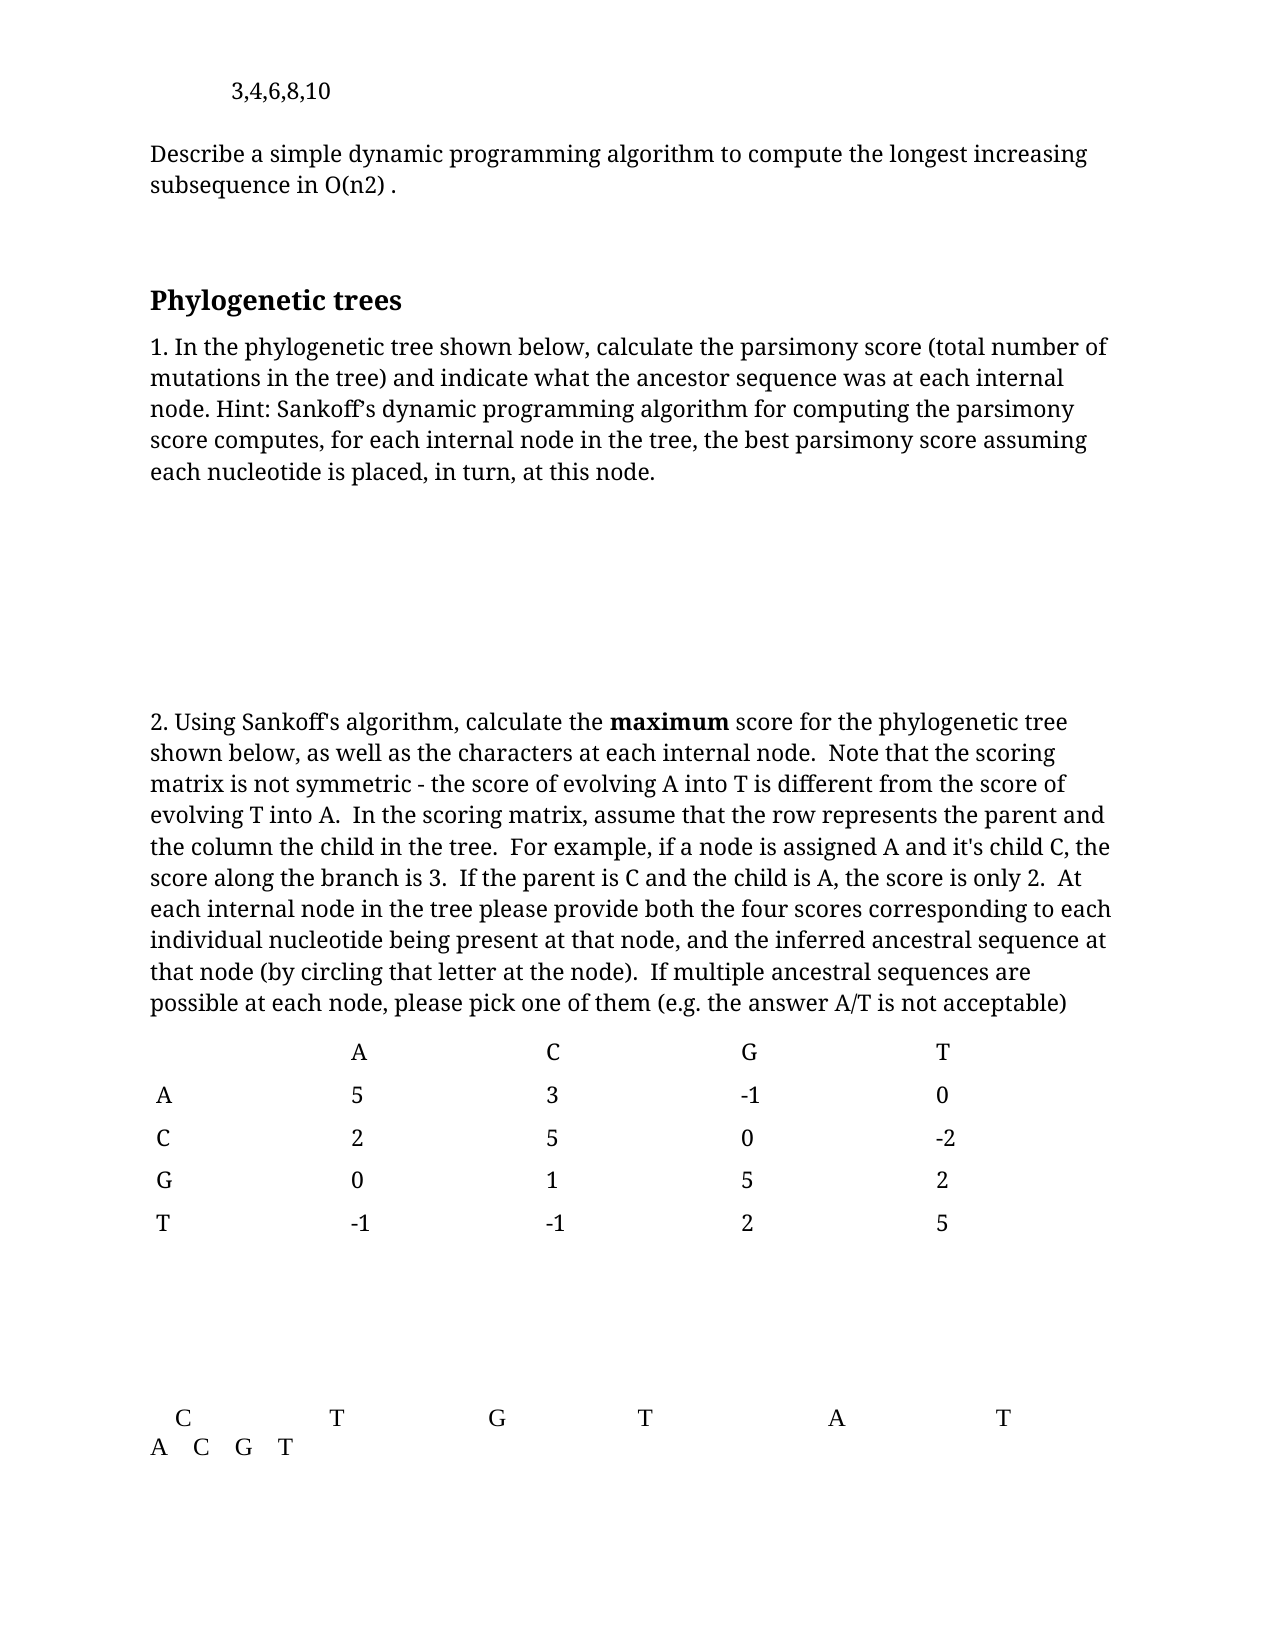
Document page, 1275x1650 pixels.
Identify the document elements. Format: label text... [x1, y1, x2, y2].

table_cell 1 [540, 1159, 735, 1201]
table_header [150, 1031, 345, 1073]
table_cell -1 [540, 1201, 735, 1244]
table_header A [345, 1031, 540, 1073]
table_header T [930, 1031, 1125, 1073]
text 2. Using Sankoff's algorithm, calculate the maximum score for the phylogenetic tree shown below, as well as the characters at each internal node. Note that the scoring matrix is not symmetric - the score of evolving A into T is different from the score of evolving T into A. In the scoring matrix, assume that the row represents the parent and the column the child in the tree. For example, if a node is assigned A and it's child C, the score along the branch is 3. If the parent is C and the child is A, the score is only 2. At each internal node in the tree please provide both the four scores corresponding to each individual nucleotide being present at that node, and the inferred ancestral sequence at that node (by circling that letter at the node). If multiple ancestral sequences are possible at each node, please pick one of them (e.g. the answer A/T is not acceptable) [150, 706, 1125, 1018]
table_cell -2 [930, 1116, 1125, 1159]
table_cell 0 [930, 1073, 1125, 1116]
table_cell G [150, 1159, 345, 1201]
table_cell A [150, 1073, 345, 1116]
table_header C [540, 1031, 735, 1073]
text A C G T [150, 1432, 1125, 1460]
table_cell 3 [540, 1073, 735, 1116]
table_cell 0 [345, 1159, 540, 1201]
text 1. In the phylogenetic tree shown below, calculate the parsimony score (total number of mutations in the tree) and indicate what the ancestor sequence was at each internal node. Hint: Sankoff’s dynamic programming algorithm for computing the parsimony score computes, for each internal node in the tree, the best parsimony score assuming each nucleotide is placed, in turn, at this node. [150, 331, 1125, 518]
table_cell 5 [540, 1116, 735, 1159]
table_cell 0 [735, 1116, 930, 1159]
table_cell 5 [735, 1159, 930, 1201]
table_cell T [150, 1201, 345, 1244]
table_cell -1 [345, 1201, 540, 1244]
text C T G T A T [150, 1403, 1125, 1432]
table_cell 5 [345, 1073, 540, 1116]
table_cell 2 [930, 1159, 1125, 1201]
table_cell 2 [345, 1116, 540, 1159]
text Phylogenetic trees [150, 281, 1125, 318]
table_cell 5 [930, 1201, 1125, 1244]
table_cell C [150, 1116, 345, 1159]
table_cell 2 [735, 1201, 930, 1244]
table_header G [735, 1031, 930, 1073]
text 3,4,6,8,10 Describe a simple dynamic programming algorithm to compute the longest increasing subsequence in O(n2) . [150, 75, 1125, 200]
table_cell -1 [735, 1073, 930, 1116]
